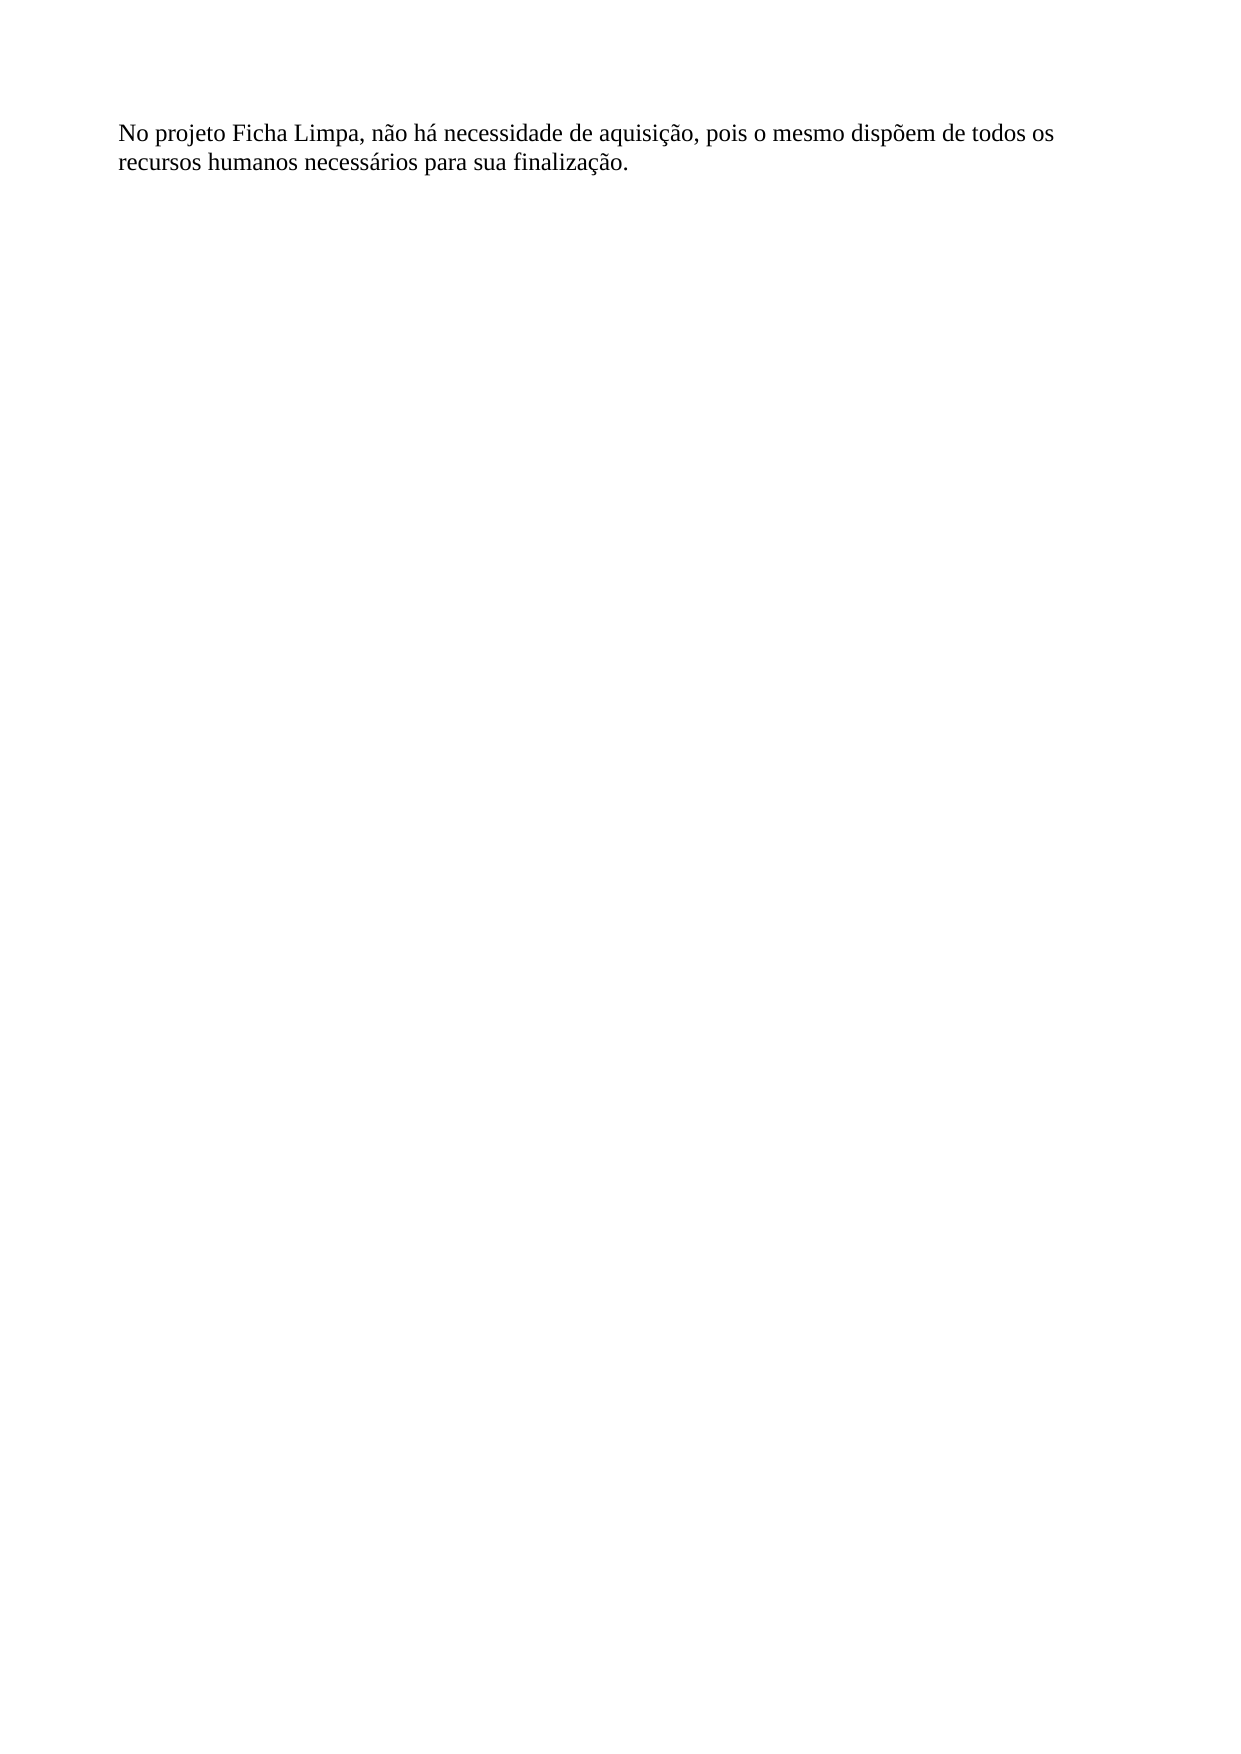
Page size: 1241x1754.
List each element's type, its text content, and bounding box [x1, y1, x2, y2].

text No projeto Ficha Limpa, não há necessidade de aquisição, pois o mesmo dispõem de todos os recursos humanos necessários para sua finalização. [118, 118, 1122, 176]
